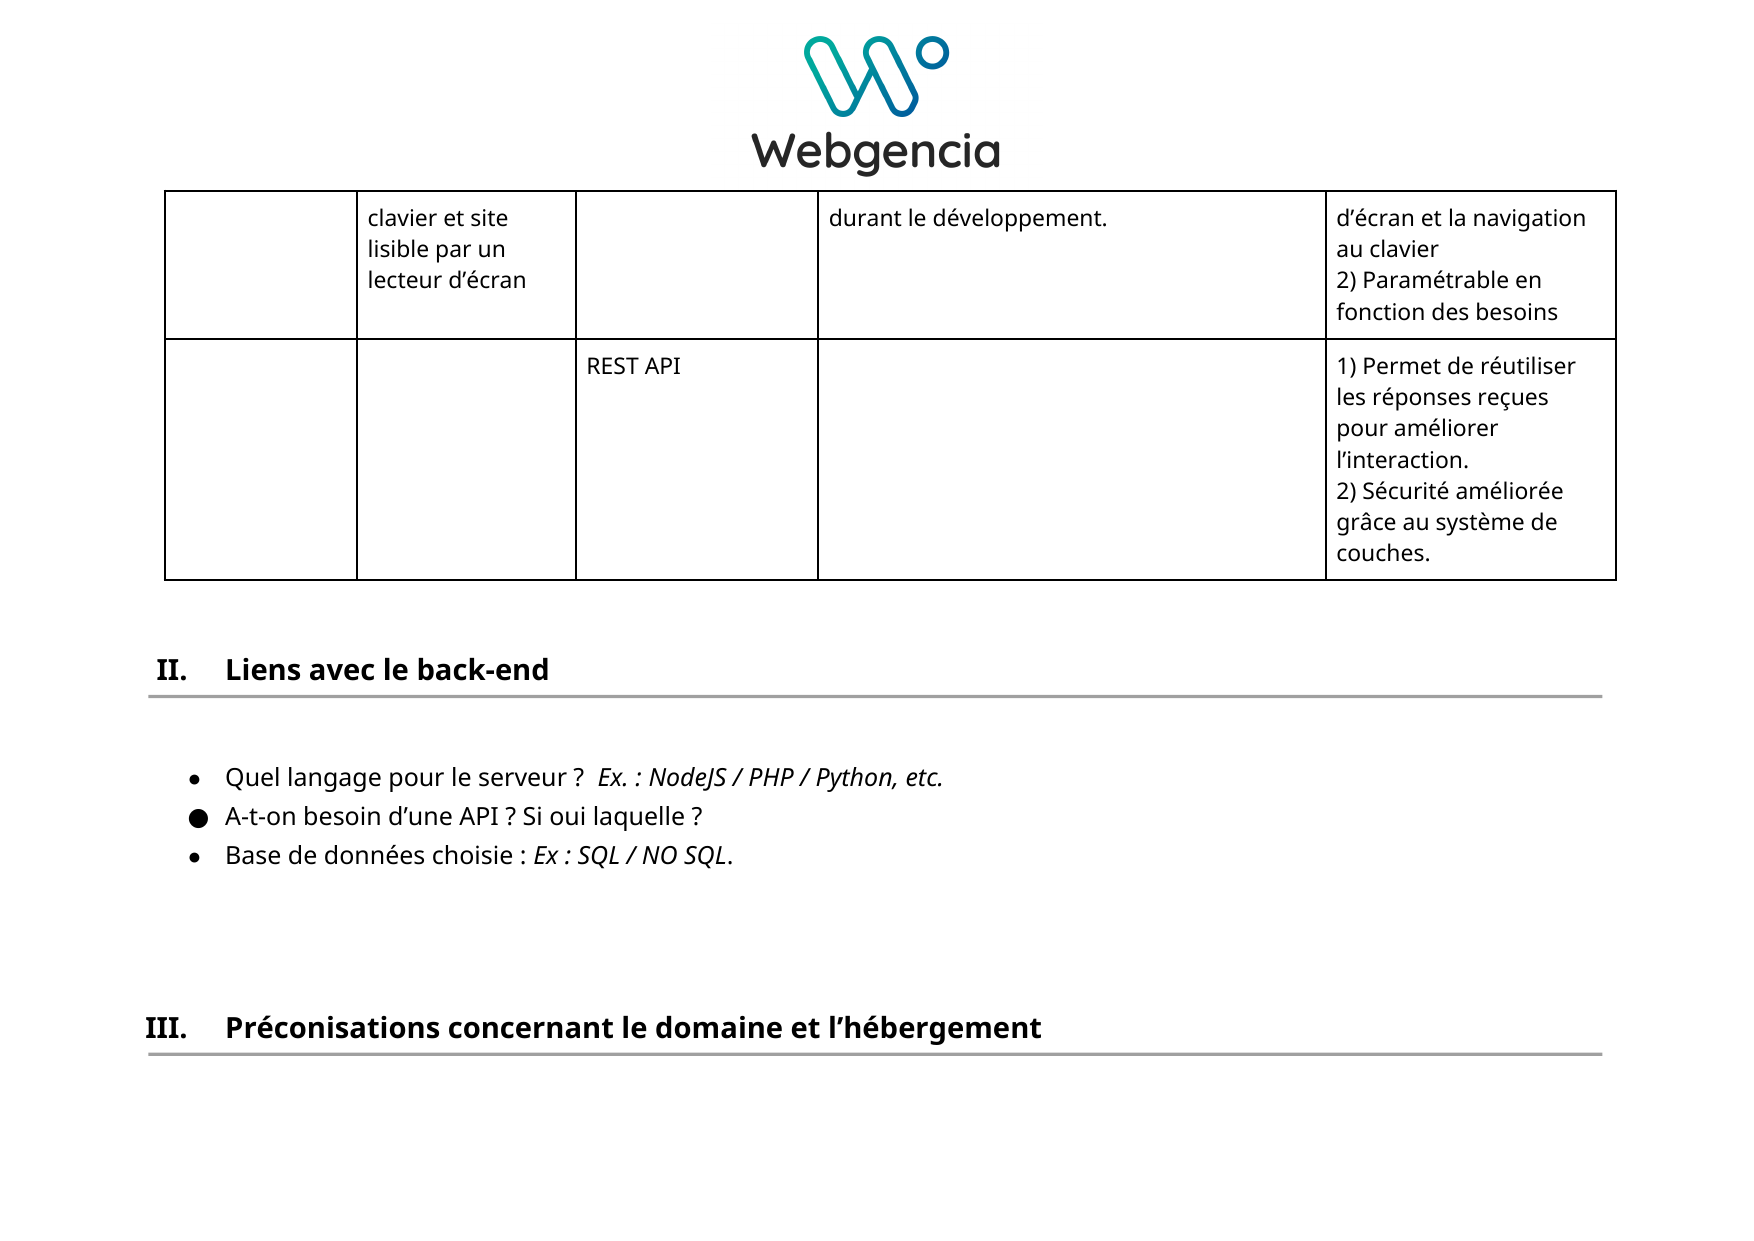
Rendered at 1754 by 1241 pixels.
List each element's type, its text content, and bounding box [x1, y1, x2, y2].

table_cell [166, 340, 356, 579]
table_cell [577, 192, 817, 337]
table_cell durant le développement. [819, 192, 1325, 337]
list A-t-on besoin d’une API ? Si oui laquelle ? [187, 798, 1604, 832]
table_cell [166, 192, 356, 337]
list Liens avec le back-end [187, 649, 1604, 689]
list Quel langage pour le serveur ? Ex. : NodeJS / PHP / Python, etc. [187, 759, 1604, 793]
table_cell 1) Permet de réutiliser les réponses reçues pour améliorer l’interaction. 2) Sécurité améliorée grâce au système de couches. [1327, 340, 1615, 579]
table_cell d’écran et la navigation au clavier 2) Paramétrable en fonction des besoins [1327, 192, 1615, 337]
list Base de données choisie : Ex : SQL / NO SQL. [187, 837, 1604, 872]
table_cell [819, 340, 1325, 579]
table_cell clavier et site lisible par un lecteur d’écran [358, 192, 575, 337]
table_cell REST API [577, 340, 817, 579]
table_cell [358, 340, 575, 579]
picture [710, 23, 1043, 190]
list Préconisations concernant le domaine et l’hébergement [187, 1007, 1604, 1047]
